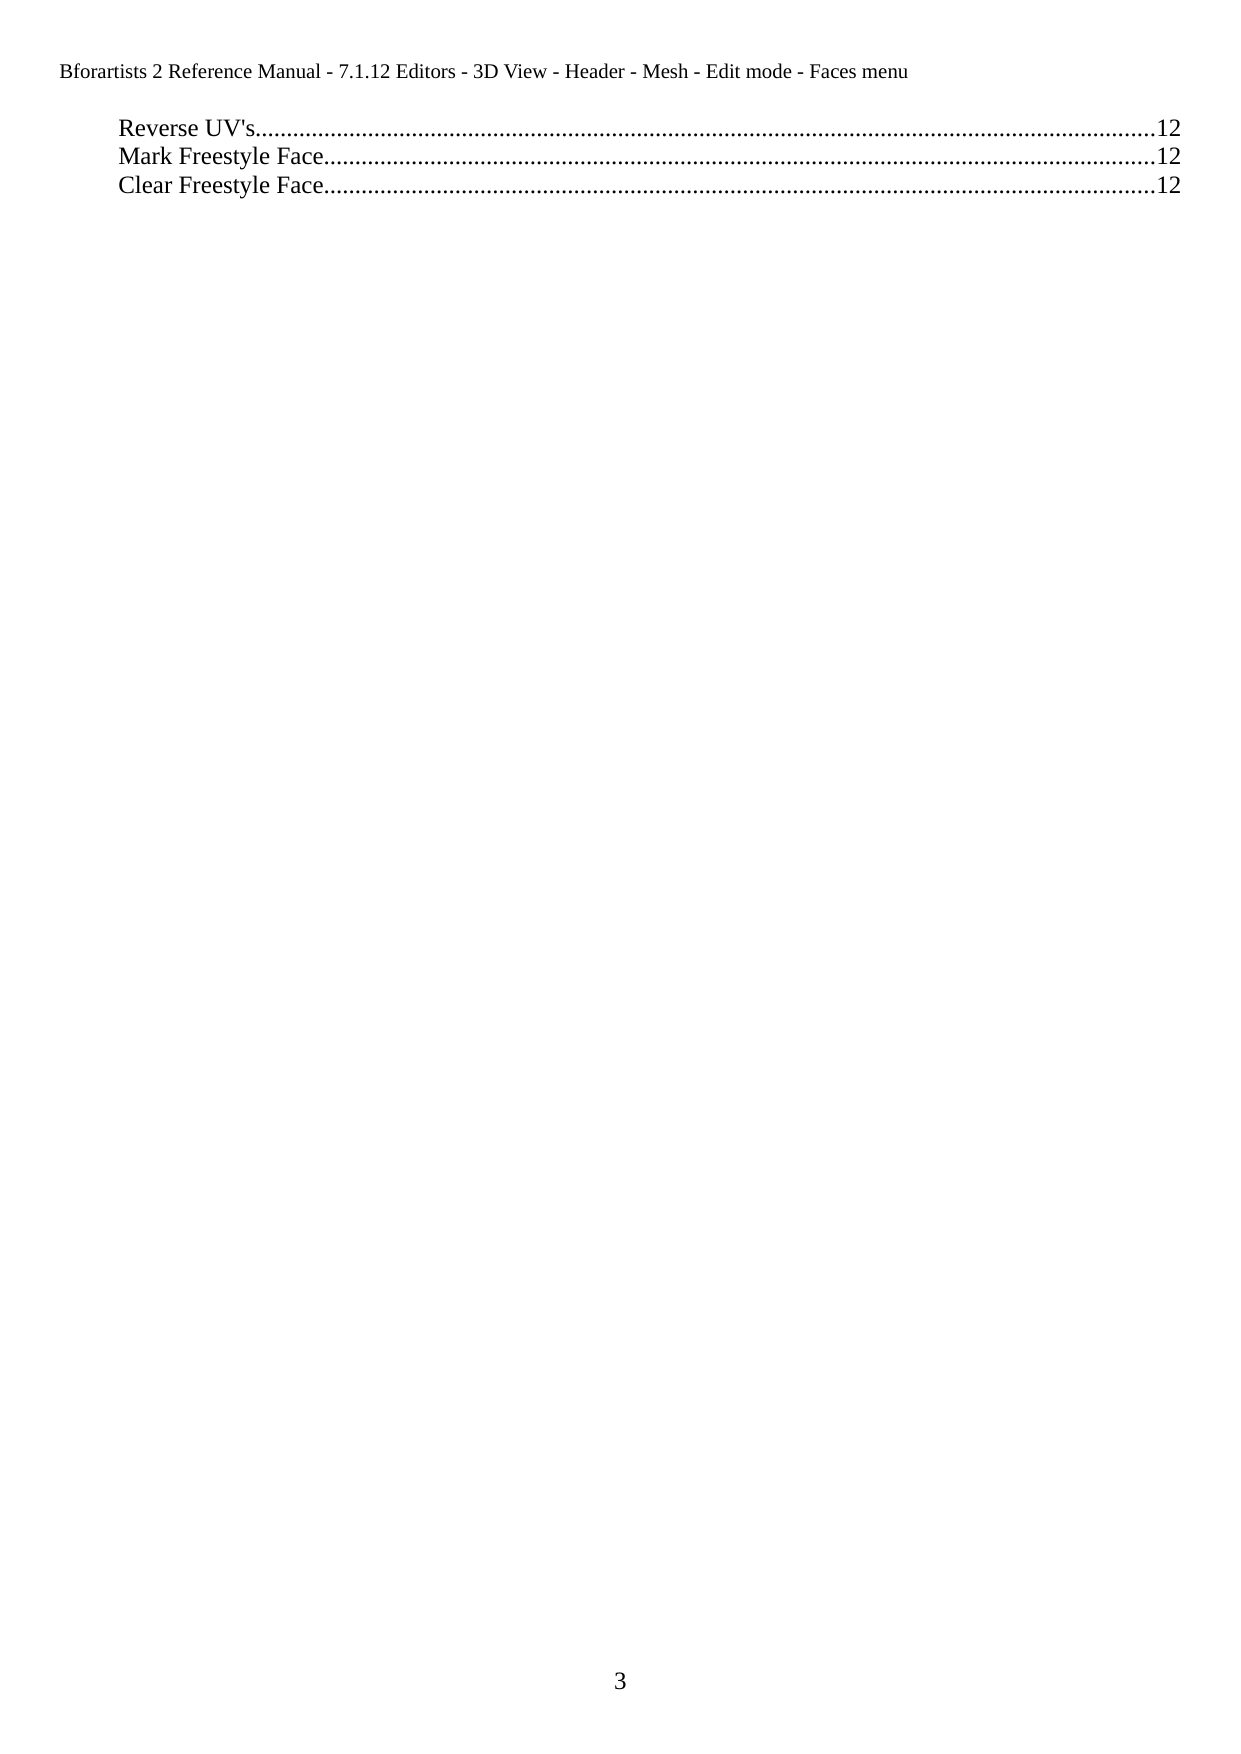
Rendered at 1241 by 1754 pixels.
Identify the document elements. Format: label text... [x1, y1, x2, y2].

text Clear Freestyle Face 12 [118, 170, 1181, 199]
text Reverse UV's 12 [118, 113, 1181, 141]
text Mark Freestyle Face 12 [118, 141, 1181, 170]
